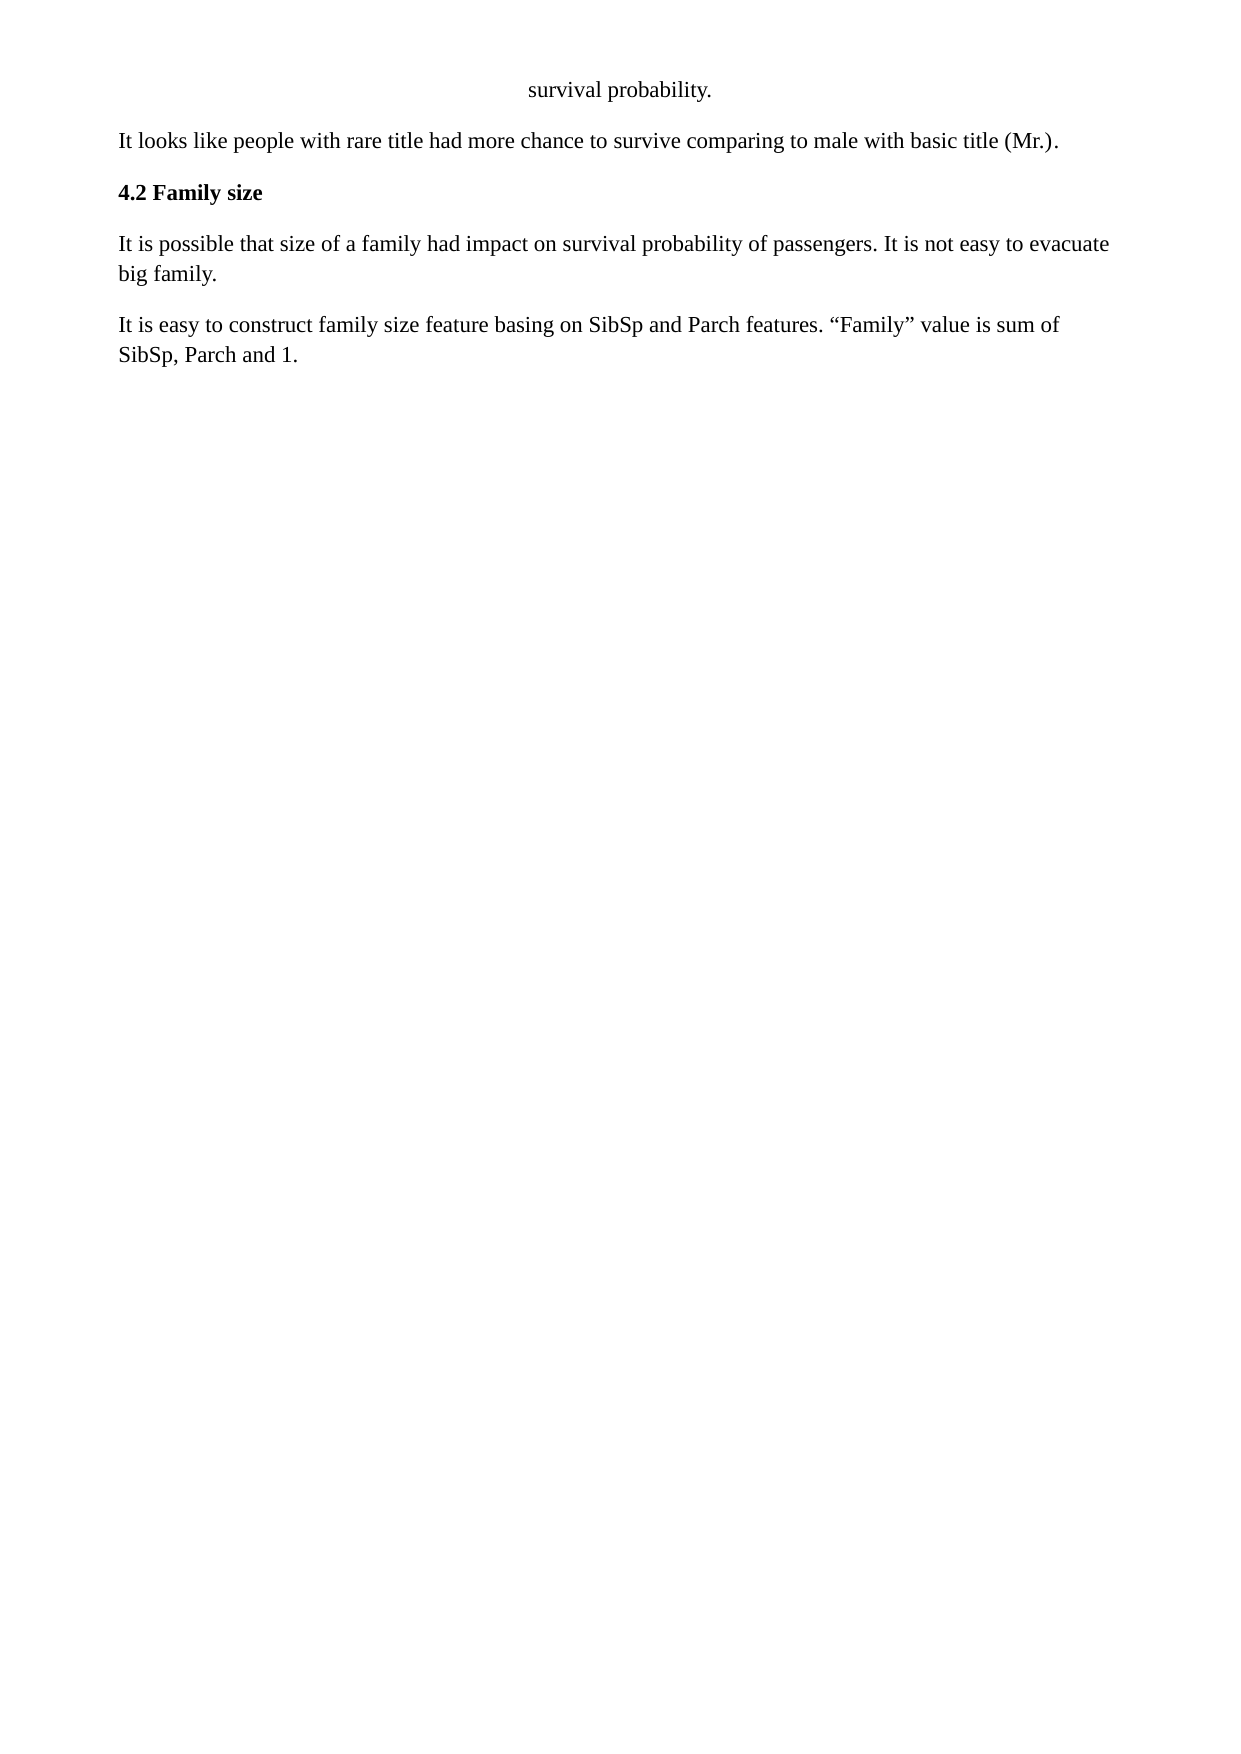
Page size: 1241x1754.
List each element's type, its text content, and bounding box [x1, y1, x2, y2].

list survival probability. [118, 77, 1122, 103]
text It is easy to construct family size feature basing on SibSp and Parch features. “Family” value is sum of SibSp, Parch and 1. [118, 311, 1122, 367]
text 4.2 Family size [118, 179, 1122, 205]
text It looks like people with rare title had more chance to survive comparing to male with basic title (Mr.). [118, 128, 1122, 154]
text It is possible that size of a family had impact on survival probability of passengers. It is not easy to evacuate big family. [118, 230, 1122, 286]
